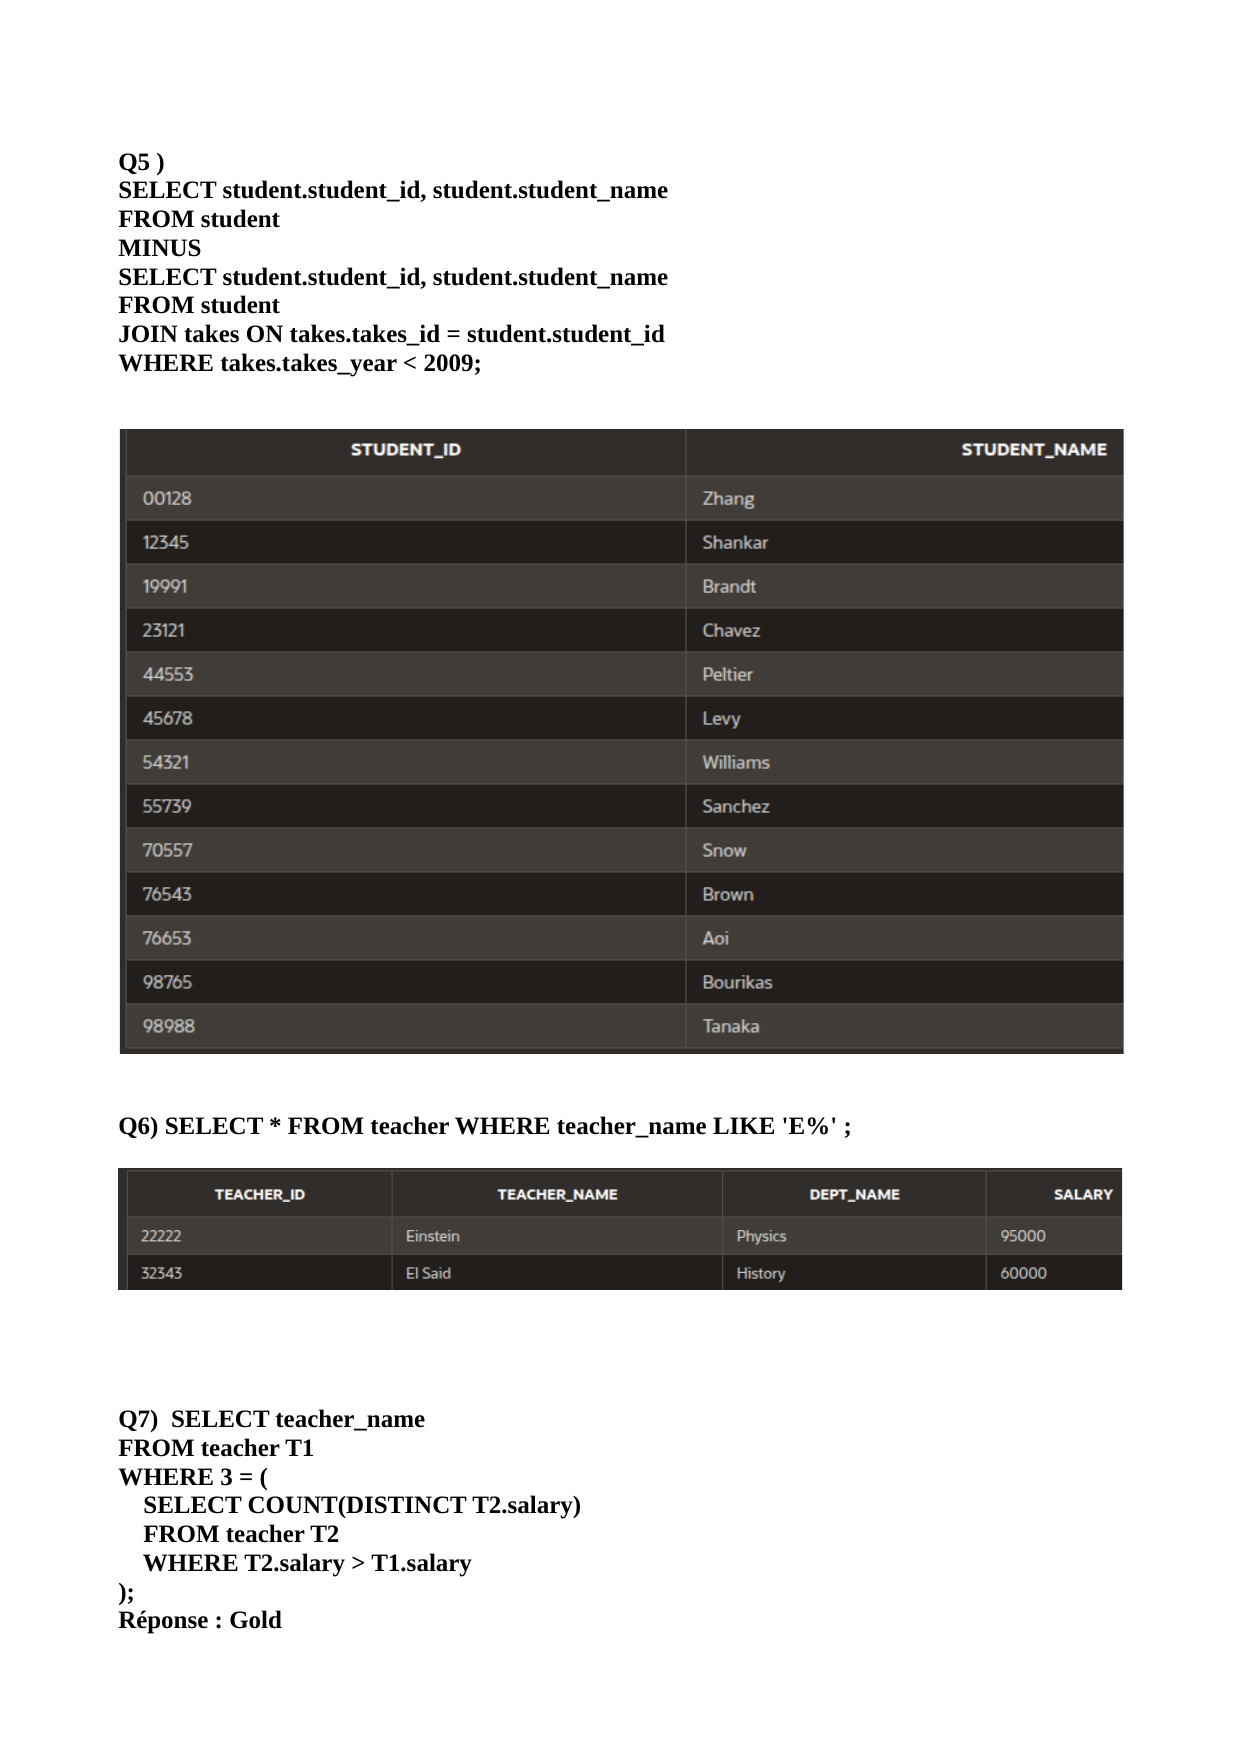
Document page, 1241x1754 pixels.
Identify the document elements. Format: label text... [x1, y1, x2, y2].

text WHERE 3 = ( [118, 1462, 1122, 1490]
text SELECT student.student_id, student.student_name [118, 176, 1122, 204]
text Q7) SELECT teacher_name [118, 1404, 1122, 1433]
picture [119, 429, 1124, 1054]
text Réponse : Gold [118, 1605, 1122, 1634]
text FROM student [118, 291, 1122, 319]
text SELECT student.student_id, student.student_name [118, 262, 1122, 291]
text WHERE takes.takes_year < 2009; [118, 348, 1122, 377]
text Q5 ) [118, 147, 1122, 176]
text FROM student [118, 204, 1122, 233]
text Q6) SELECT * FROM teacher WHERE teacher_name LIKE 'E%' ; [118, 1111, 1122, 1140]
text JOIN takes ON takes.takes_id = student.student_id [118, 319, 1122, 348]
text SELECT COUNT(DISTINCT T2.salary) [118, 1490, 1122, 1519]
text MINUS [118, 233, 1122, 262]
text ); [118, 1577, 1122, 1605]
text FROM teacher T2 [118, 1519, 1122, 1548]
text FROM teacher T1 [118, 1433, 1122, 1462]
text WHERE T2.salary > T1.salary [118, 1548, 1122, 1577]
picture [118, 1168, 1123, 1290]
